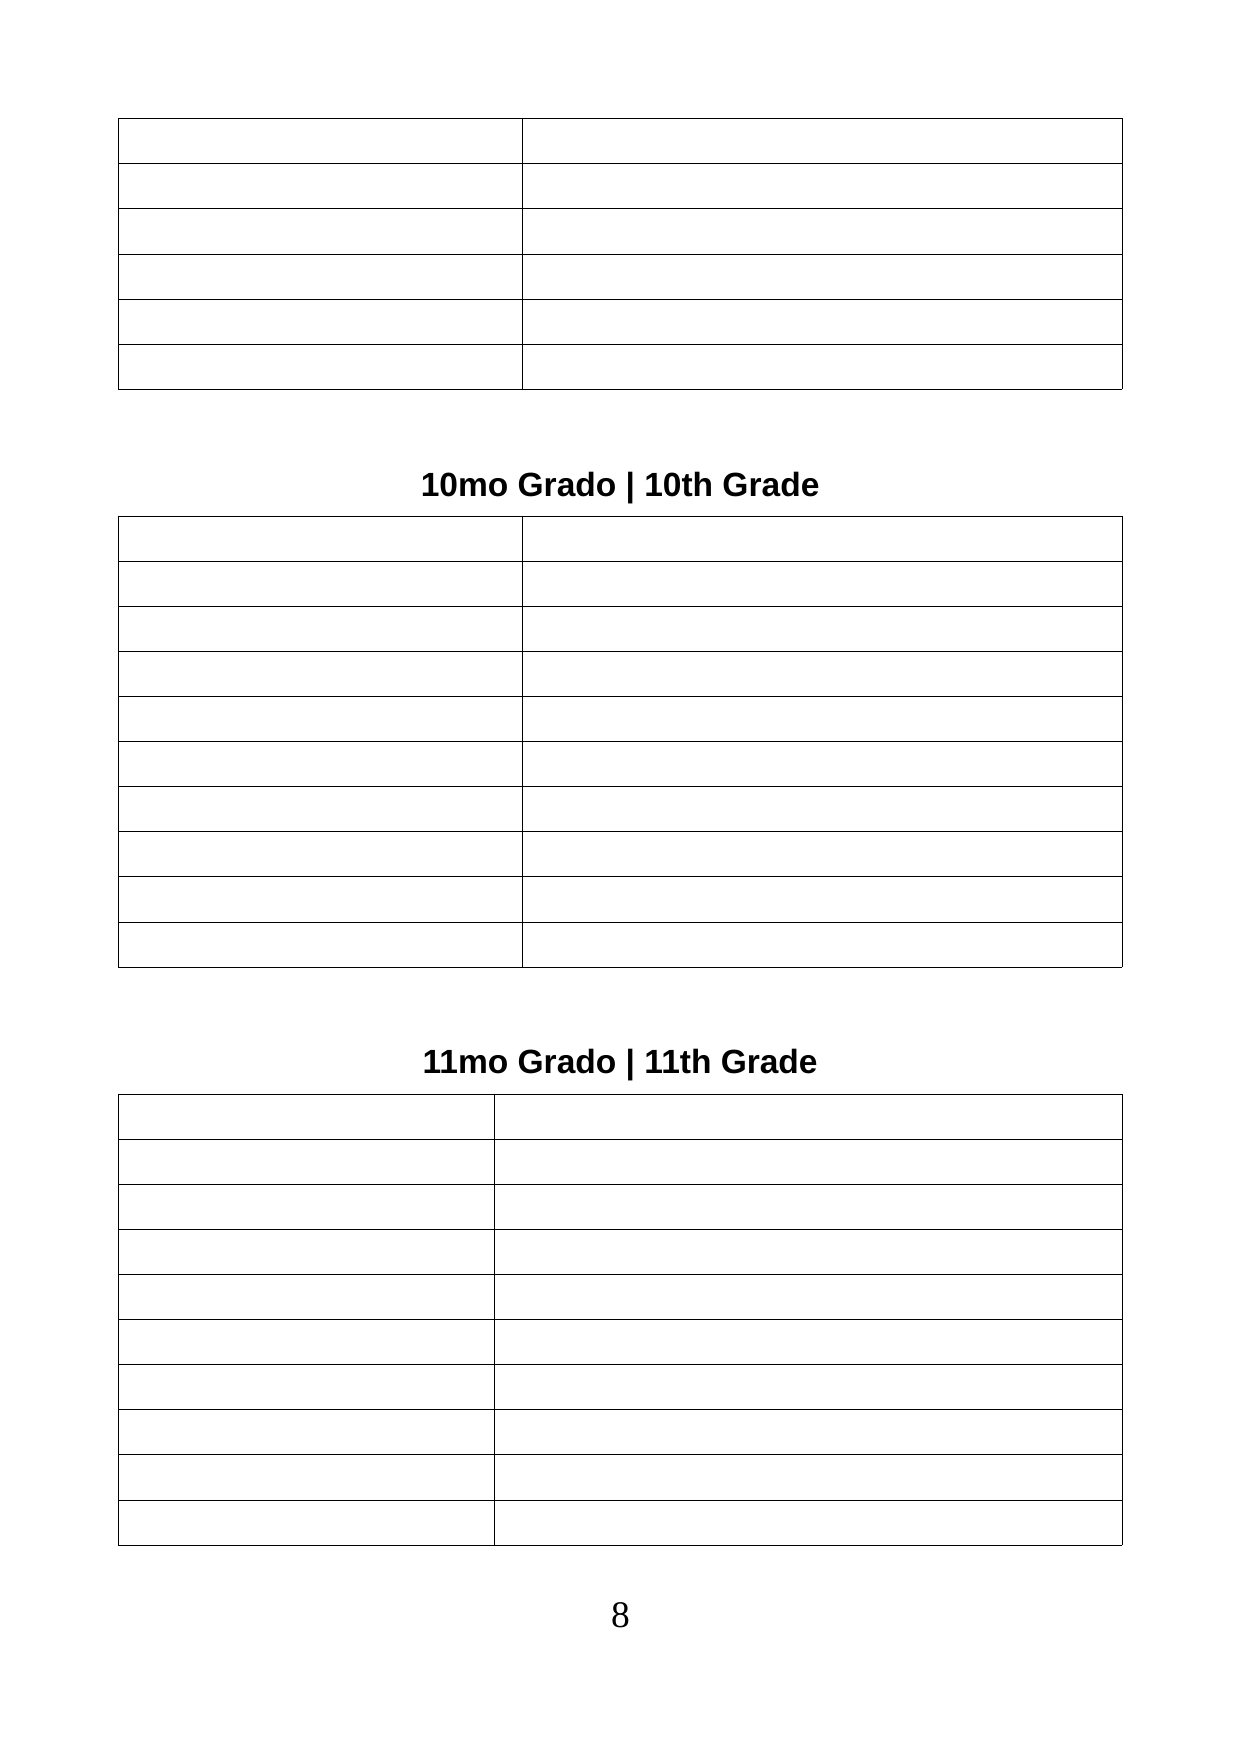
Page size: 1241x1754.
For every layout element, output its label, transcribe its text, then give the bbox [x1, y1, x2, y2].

table_cell Thomas R. Nitsch & Ursula G. Kraus [523, 832, 1122, 876]
table_cell Ashanty Silvie Rodríguez Villalobos [119, 607, 522, 651]
table_cell Nancy Ramírez Gómez [495, 1230, 1122, 1274]
table_cell Greivin Porras González & Magarle Anchía Jiménez [523, 562, 1122, 606]
table_cell Julia Lace Dever [119, 742, 522, 786]
table_cell Charlotte Ottenberg Atwood [119, 1140, 494, 1184]
table_cell Roy Vargas García & Yorlenny Vega Anchía [523, 787, 1122, 831]
table_cell Nahomy Sophia Vargas Peña [119, 1410, 494, 1454]
table_cell Lizandro García & Ledi Quesada Madriz [523, 923, 1122, 967]
table_cell Eliah Solrae [119, 697, 522, 741]
table_cell Jean Carlo Castellanos Garita [119, 119, 522, 163]
table_cell José Francisco Vargas Leitón & Jenny Peña Leiva [495, 1410, 1122, 1454]
table_cell Melvin Baker & Sarah Dowell [523, 607, 1122, 651]
table_cell María Paula Vargas Vega [119, 787, 522, 831]
table_cell Fiorella Suárez Ramírez [119, 1230, 494, 1274]
table_cell Yuri Suárez Oliverio [523, 209, 1122, 253]
table_cell Federico Chinchilla & Luisa Moreno [523, 255, 1122, 298]
table_cell Lindsey (Fenix) Ho & Elena (Elli) Ho [523, 877, 1122, 922]
table_cell Suyen Melissa Alvarado Sánchez [119, 345, 522, 389]
table_cell Juan Pablo Porras Suárez [119, 209, 522, 253]
table_cell José Francisco Vargas Leitón & Jenny Peña Leiva [523, 164, 1122, 208]
table_cell Anthony Mauricio Porras Anchía [119, 562, 522, 606]
table_cell Melanie Fabiana García Quesada [119, 923, 522, 967]
table_cell David Michael Makynen & Mary Michelle DeCoste [495, 1185, 1122, 1229]
subtitle 11mo Grado | 11th Grade [118, 1042, 1122, 1081]
table_cell Sue Gabrielson [523, 652, 1122, 696]
table_cell Sara Josefina De la Torre Morales [119, 1455, 494, 1499]
table_cell Eleanor Ann Gabrielson [119, 652, 522, 696]
table_header Amaro Solís Quinn [119, 517, 522, 561]
table_cell Nahual Sirota Rodríguez [119, 300, 522, 344]
table_cell Rigoberto Alvarado Méndez & Esmeralda Sánchez Villalobos [523, 345, 1122, 389]
table_header Leslie Freman Page & Karen Lynn Wood-Page [495, 1095, 1122, 1139]
table_cell John Charles Ottenberg & Gwendolyn Coke Atwood [495, 1140, 1122, 1184]
table_cell Juliet Mankon [119, 1320, 494, 1364]
table_cell Paul Dever Jr. & Jennifer Toughhill [523, 742, 1122, 786]
table_cell Alberto De la Torre Cotacachi & Soyla Morales Tituaña [495, 1455, 1122, 1499]
table_header Angelee Wood Page [119, 1095, 494, 1139]
table_cell Sequoyah Lee Amighetti [119, 1501, 494, 1544]
table_cell José Sergio Medina Obando [119, 1275, 494, 1319]
table_cell Marie Claire (Keiki) Nitsch [119, 832, 522, 876]
table_cell Noam Sirota & Milagros Rodriguez [523, 300, 1122, 344]
table_cell Shields Bialasik & Sarah Carson [523, 697, 1122, 741]
table_cell Lisa Marie Madeline Arreguin [119, 1365, 494, 1409]
table_cell Daniel Luis Arreguin & Lorri Oja Arreguin [495, 1365, 1122, 1409]
table_cell Joan Pax Amigetti & Debra Ostergren [495, 1501, 1122, 1544]
table_cell Jorge Ernesto Vargas Peña [119, 164, 522, 208]
table_cell Mónica María Chinchilla Moreno [119, 255, 522, 298]
table_cell Eli DeCoste Makynen [119, 1185, 494, 1229]
table_cell Lizandro García & Ledi Quesada Madriz [495, 1320, 1122, 1364]
table_header Manuel Solís Méndez & Bethany Quinn Hiller [523, 517, 1122, 561]
table_cell José Medina & Mayra Obando Suárez [495, 1275, 1122, 1319]
table_cell Mayeli Ho [119, 877, 522, 922]
subtitle 10mo Grado | 10th Grade [118, 464, 1122, 503]
table_cell Ángel Castellanos Gómez & Marianella Garita Tenorio [523, 119, 1122, 163]
